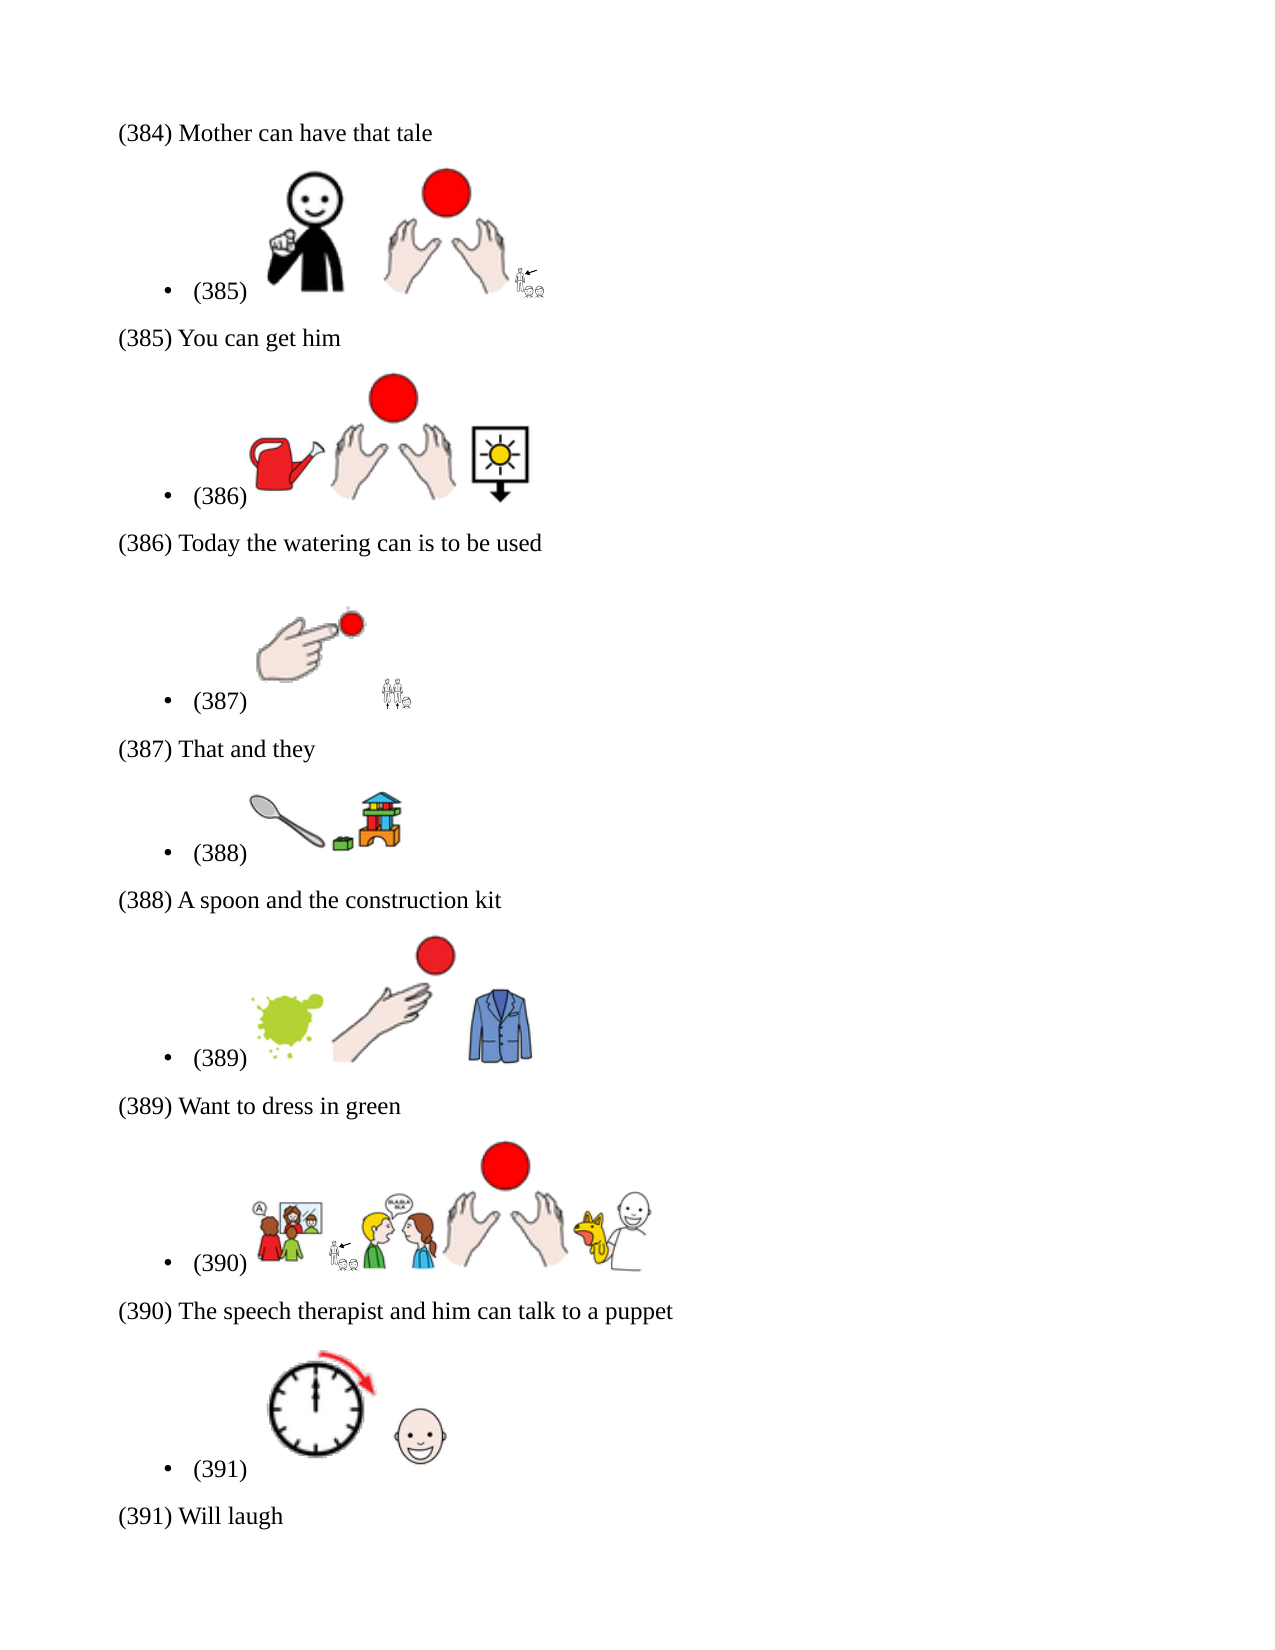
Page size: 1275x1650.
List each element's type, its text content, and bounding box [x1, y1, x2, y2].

text (387) That and they [118, 734, 1157, 762]
picture [247, 933, 541, 1067]
text (386) Today the watering can is to be used [118, 528, 1157, 557]
list (388) [164, 781, 1157, 867]
list (390) [164, 1138, 1157, 1277]
picture [247, 781, 408, 862]
list (391) [164, 1344, 1157, 1482]
picture [247, 165, 546, 299]
text (388) A spoon and the construction kit [118, 886, 1157, 914]
picture [247, 576, 413, 710]
list (385) [164, 166, 1157, 304]
picture [247, 1138, 653, 1272]
text (384) Mother can have that tale [118, 118, 1157, 147]
picture [247, 1343, 461, 1477]
text (385) You can get him [118, 323, 1157, 352]
list (387) [164, 576, 1157, 715]
list (386) [164, 371, 1157, 510]
text (390) The speech therapist and him can talk to a puppet [118, 1296, 1157, 1325]
list (389) [164, 933, 1157, 1072]
text (391) Will laugh [118, 1501, 1157, 1530]
picture [247, 371, 541, 505]
text (389) Want to dress in green [118, 1091, 1157, 1119]
